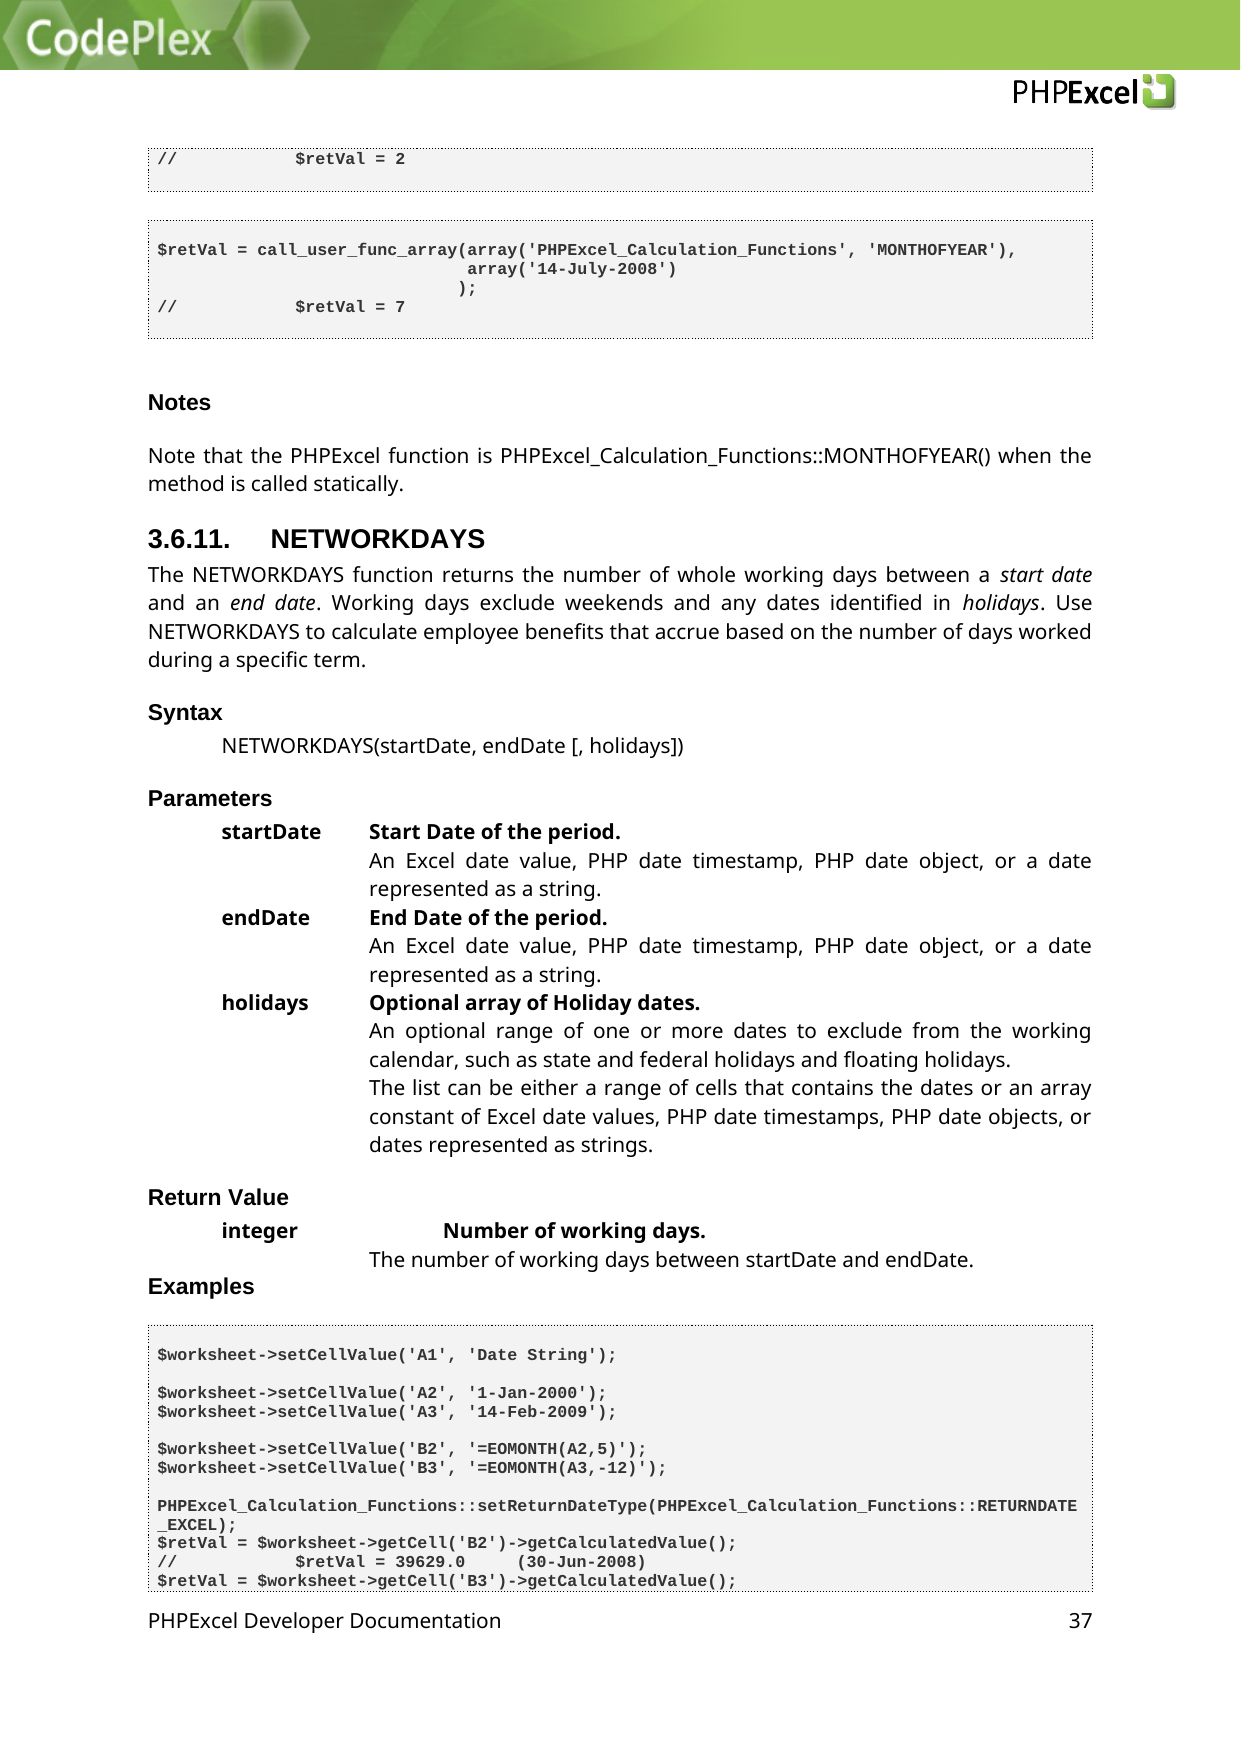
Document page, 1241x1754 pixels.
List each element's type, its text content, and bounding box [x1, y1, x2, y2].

text Note that the PHPExcel function is PHPExcel_Calculation_Functions::MONTHOFYEAR() when the method is called statically. [148, 441, 1093, 498]
subtitle Examples [148, 1273, 1093, 1299]
subtitle Syntax [148, 699, 1093, 725]
subtitle Return Value [148, 1184, 1093, 1210]
subtitle NETWORKDAYS [148, 523, 1093, 554]
text // $retVal = 2 [148, 148, 1093, 166]
text ); [148, 277, 1093, 295]
text $retVal = $worksheet->getCell('B2')->getCalculatedValue(); [148, 1532, 1093, 1551]
subtitle Notes [148, 389, 1093, 416]
text An Excel date value, PHP date timestamp, PHP date object, or a date represented as a string. [369, 931, 1093, 988]
text startDate Start Date of the period. [221, 817, 1093, 846]
subtitle Parameters [148, 785, 1093, 811]
text $worksheet->setCellValue('B3', '=EOMONTH(A3,-12)'); [148, 1457, 1093, 1475]
text The NETWORKDAYS function returns the number of whole working days between a start date and an end date. Working days exclude weekends and any dates identified in holidays. Use NETWORKDAYS to calculate employee benefits that accrue based on the number of days worked during a specific term. [148, 560, 1093, 674]
text holidays Optional array of Holiday dates. [221, 988, 1093, 1017]
text The list can be either a range of cells that contains the dates or an array constant of Excel date values, PHP date timestamps, PHP date objects, or dates represented as strings. [369, 1073, 1093, 1159]
text // $retVal = 39629.0 (30-Jun-2008) [148, 1551, 1093, 1570]
text NETWORKDAYS(startDate, endDate [, holidays]) [221, 731, 1093, 760]
text $worksheet->setCellValue('B2', '=EOMONTH(A2,5)'); [148, 1438, 1093, 1457]
text $retVal = call_user_func_array(array('PHPExcel_Calculation_Functions', 'MONTHOFYEAR'), [148, 239, 1093, 258]
text // $retVal = 7 [148, 295, 1093, 314]
text An optional range of one or more dates to exclude from the working calendar, such as state and federal holidays and floating holidays. [369, 1017, 1093, 1073]
text $worksheet->setCellValue('A2', '1-Jan-2000'); [148, 1381, 1093, 1400]
text PHPExcel_Calculation_Functions::setReturnDateType(PHPExcel_Calculation_Functions::RETURNDATE_EXCEL); [148, 1494, 1093, 1532]
text endDate End Date of the period. [221, 903, 1093, 931]
text The number of working days between startDate and endDate. [369, 1245, 1093, 1273]
text $worksheet->setCellValue('A1', 'Date String'); [148, 1343, 1093, 1362]
text array('14-July-2008') [148, 258, 1093, 277]
text An Excel date value, PHP date timestamp, PHP date object, or a date represented as a string. [369, 846, 1093, 903]
text $retVal = $worksheet->getCell('B3')->getCalculatedValue(); [148, 1570, 1093, 1592]
text $worksheet->setCellValue('A3', '14-Feb-2009'); [148, 1400, 1093, 1419]
text integer Number of working days. [221, 1216, 1093, 1245]
